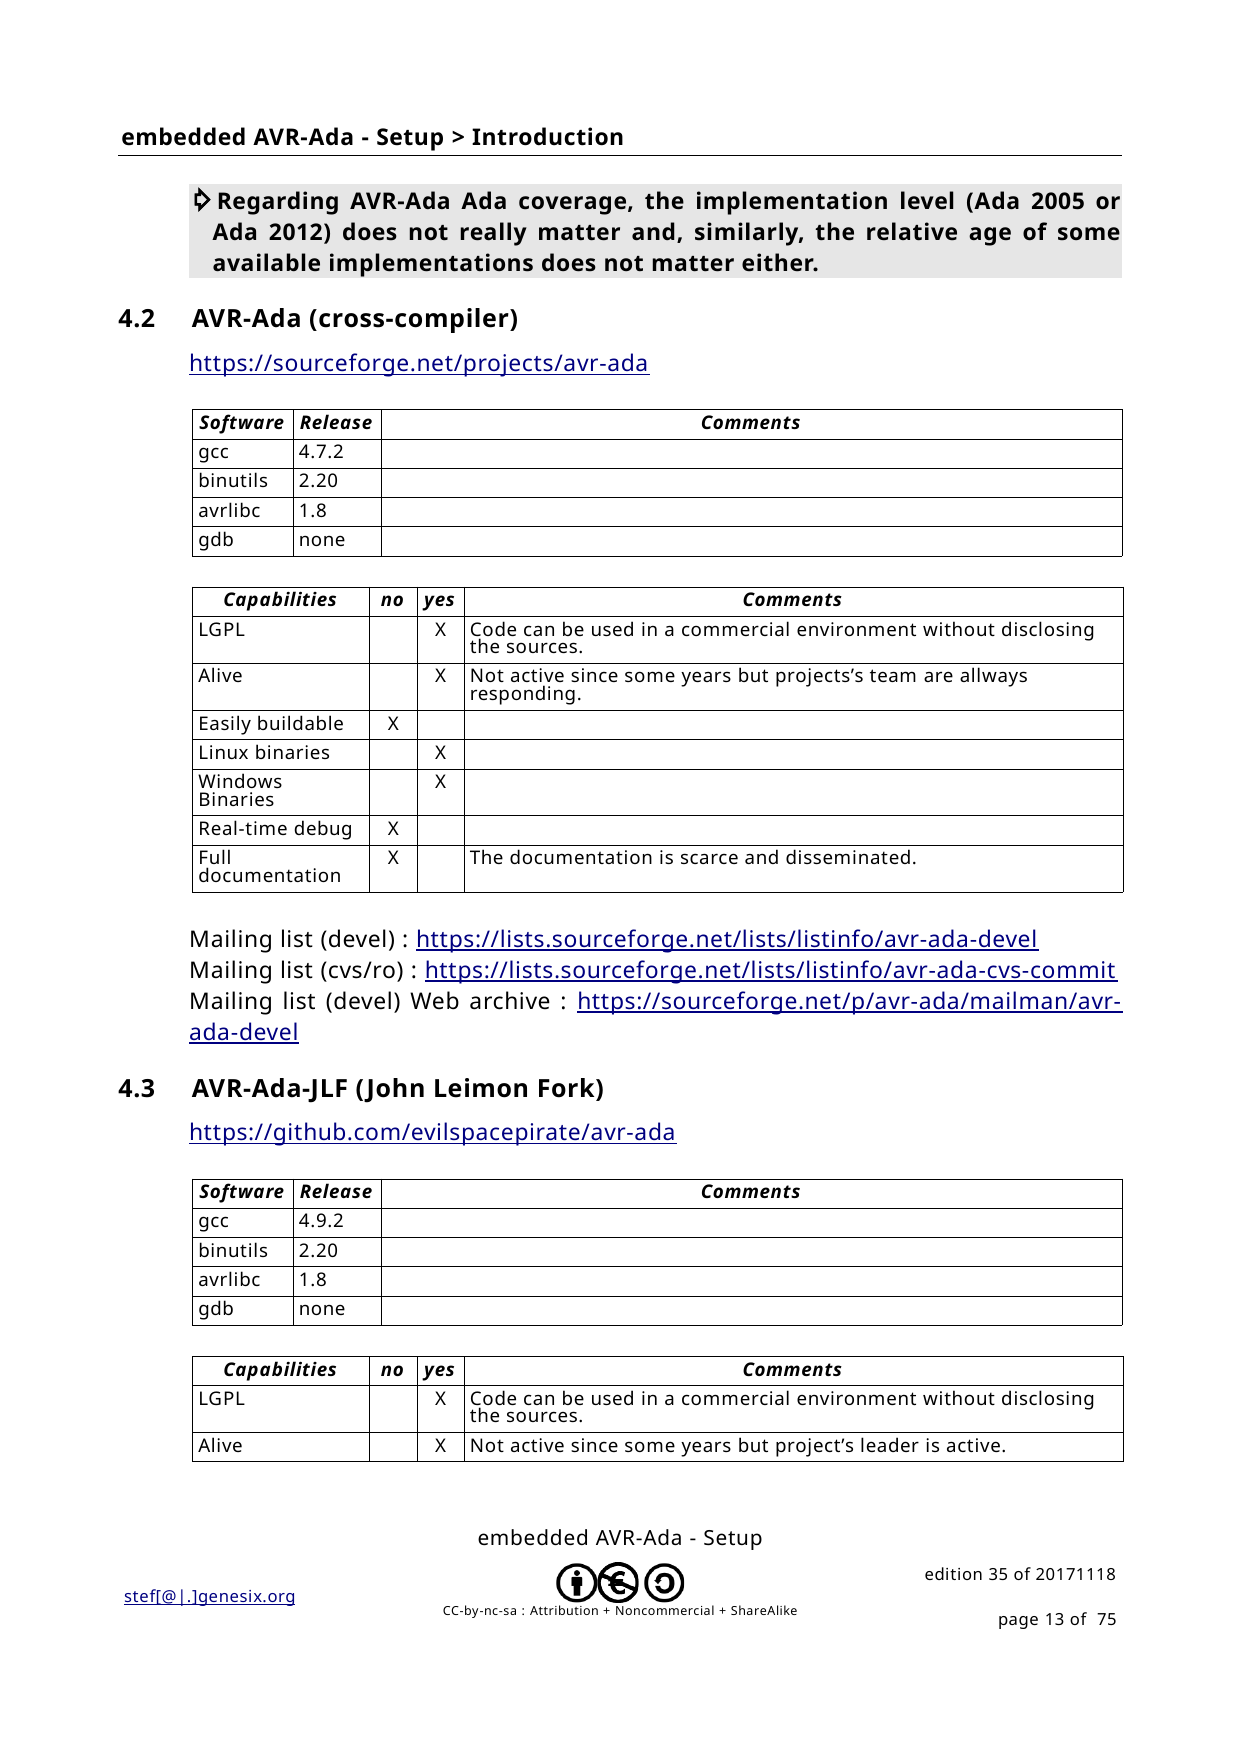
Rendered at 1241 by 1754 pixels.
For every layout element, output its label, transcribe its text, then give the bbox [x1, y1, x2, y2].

table_cell [370, 740, 417, 768]
table_cell 2.20 [294, 1238, 381, 1266]
table_cell [382, 1209, 1122, 1237]
table_cell [418, 816, 464, 845]
table_cell Linux binaries [193, 740, 369, 768]
table_cell 2.20 [294, 469, 381, 497]
text Mailing list (cvs/ro) : https://lists.sourceforge.net/lists/listinfo/avr-ada-cvs-commit [189, 954, 1122, 985]
table_cell X [418, 740, 464, 768]
table_cell none [294, 1297, 381, 1325]
table_cell X [370, 816, 417, 845]
table_cell binutils [193, 469, 293, 497]
table_cell X [418, 664, 464, 710]
table_header Comments [382, 1180, 1122, 1208]
table_cell 4.9.2 [294, 1209, 381, 1237]
table_cell [370, 1433, 417, 1461]
table_cell [370, 617, 417, 663]
subtitle AVR-Ada (cross-compiler) [118, 301, 1122, 335]
table_cell Windows Binaries [193, 770, 369, 815]
table_cell avrlibc [193, 498, 293, 526]
table_cell [382, 1238, 1122, 1266]
table_cell [382, 440, 1122, 468]
table_cell X [418, 1433, 464, 1461]
table_cell [382, 498, 1122, 526]
table_cell Not active since some years but project’s leader is active. [465, 1433, 1123, 1461]
table_cell [370, 770, 417, 815]
picture [643, 1562, 685, 1603]
subtitle AVR-Ada-JLF (John Leimon Fork) [118, 1071, 1122, 1104]
table_cell LGPL [193, 617, 369, 663]
table_cell 1.8 [294, 1267, 381, 1296]
table_header Capabilities [193, 588, 369, 616]
table_cell X [370, 846, 417, 892]
table_cell gdb [193, 527, 293, 556]
table_cell [465, 740, 1123, 768]
table_header Comments [382, 410, 1122, 438]
table_cell [465, 711, 1123, 739]
table_cell none [294, 527, 381, 556]
table_header no [370, 1357, 417, 1385]
table_cell X [418, 617, 464, 663]
text https://sourceforge.net/projects/avr-ada [189, 347, 1122, 378]
table_header yes [418, 588, 464, 616]
table_cell [465, 816, 1123, 845]
list Regarding AVR-Ada Ada coverage, the implementation level (Ada 2005 or Ada 2012) does not really matter and, similarly, the relative age of some available implementations does not matter either. [189, 184, 1122, 278]
text Mailing list (devel) : https://lists.sourceforge.net/lists/listinfo/avr-ada-devel [189, 923, 1122, 954]
table_cell [370, 1386, 417, 1432]
table_cell Alive [193, 1433, 369, 1461]
table_header Comments [465, 1357, 1123, 1385]
table_cell [382, 469, 1122, 497]
table_header Release [294, 1180, 381, 1208]
table_cell [418, 711, 464, 739]
text https://github.com/evilspacepirate/avr-ada [189, 1116, 1122, 1147]
table_cell Full documentation [193, 846, 369, 892]
table_cell Alive [193, 664, 369, 710]
table_cell gcc [193, 1209, 293, 1237]
table_cell X [370, 711, 417, 739]
table_cell gcc [193, 440, 293, 468]
table_cell LGPL [193, 1386, 369, 1432]
picture [555, 1562, 639, 1603]
table_cell Real-time debug [193, 816, 369, 845]
table_cell [382, 1297, 1122, 1325]
table_cell gdb [193, 1297, 293, 1325]
table_cell Easily buildable [193, 711, 369, 739]
table_cell [465, 770, 1123, 815]
table_header Software [193, 1180, 293, 1208]
table_header no [370, 588, 417, 616]
table_cell 4.7.2 [294, 440, 381, 468]
table_cell [418, 846, 464, 892]
table_header Capabilities [193, 1357, 369, 1385]
table_cell Code can be used in a commercial environment without disclosing the sources. [465, 617, 1123, 663]
table_cell [382, 1267, 1122, 1296]
table_header Release [294, 410, 381, 438]
text Mailing list (devel) Web archive : https://sourceforge.net/p/avr-ada/mailman/avr-ada-devel [189, 985, 1122, 1047]
table_cell X [418, 770, 464, 815]
table_cell [370, 664, 417, 710]
table_header Software [193, 410, 293, 438]
table_cell Not active since some years but projects’s team are allways responding. [465, 664, 1123, 710]
table_cell binutils [193, 1238, 293, 1266]
table_cell [382, 527, 1122, 556]
table_header yes [418, 1357, 464, 1385]
table_cell The documentation is scarce and disseminated. [465, 846, 1123, 892]
table_cell Code can be used in a commercial environment without disclosing the sources. [465, 1386, 1123, 1432]
table_cell 1.8 [294, 498, 381, 526]
table_cell X [418, 1386, 464, 1432]
table_header Comments [465, 588, 1123, 616]
table_cell avrlibc [193, 1267, 293, 1296]
